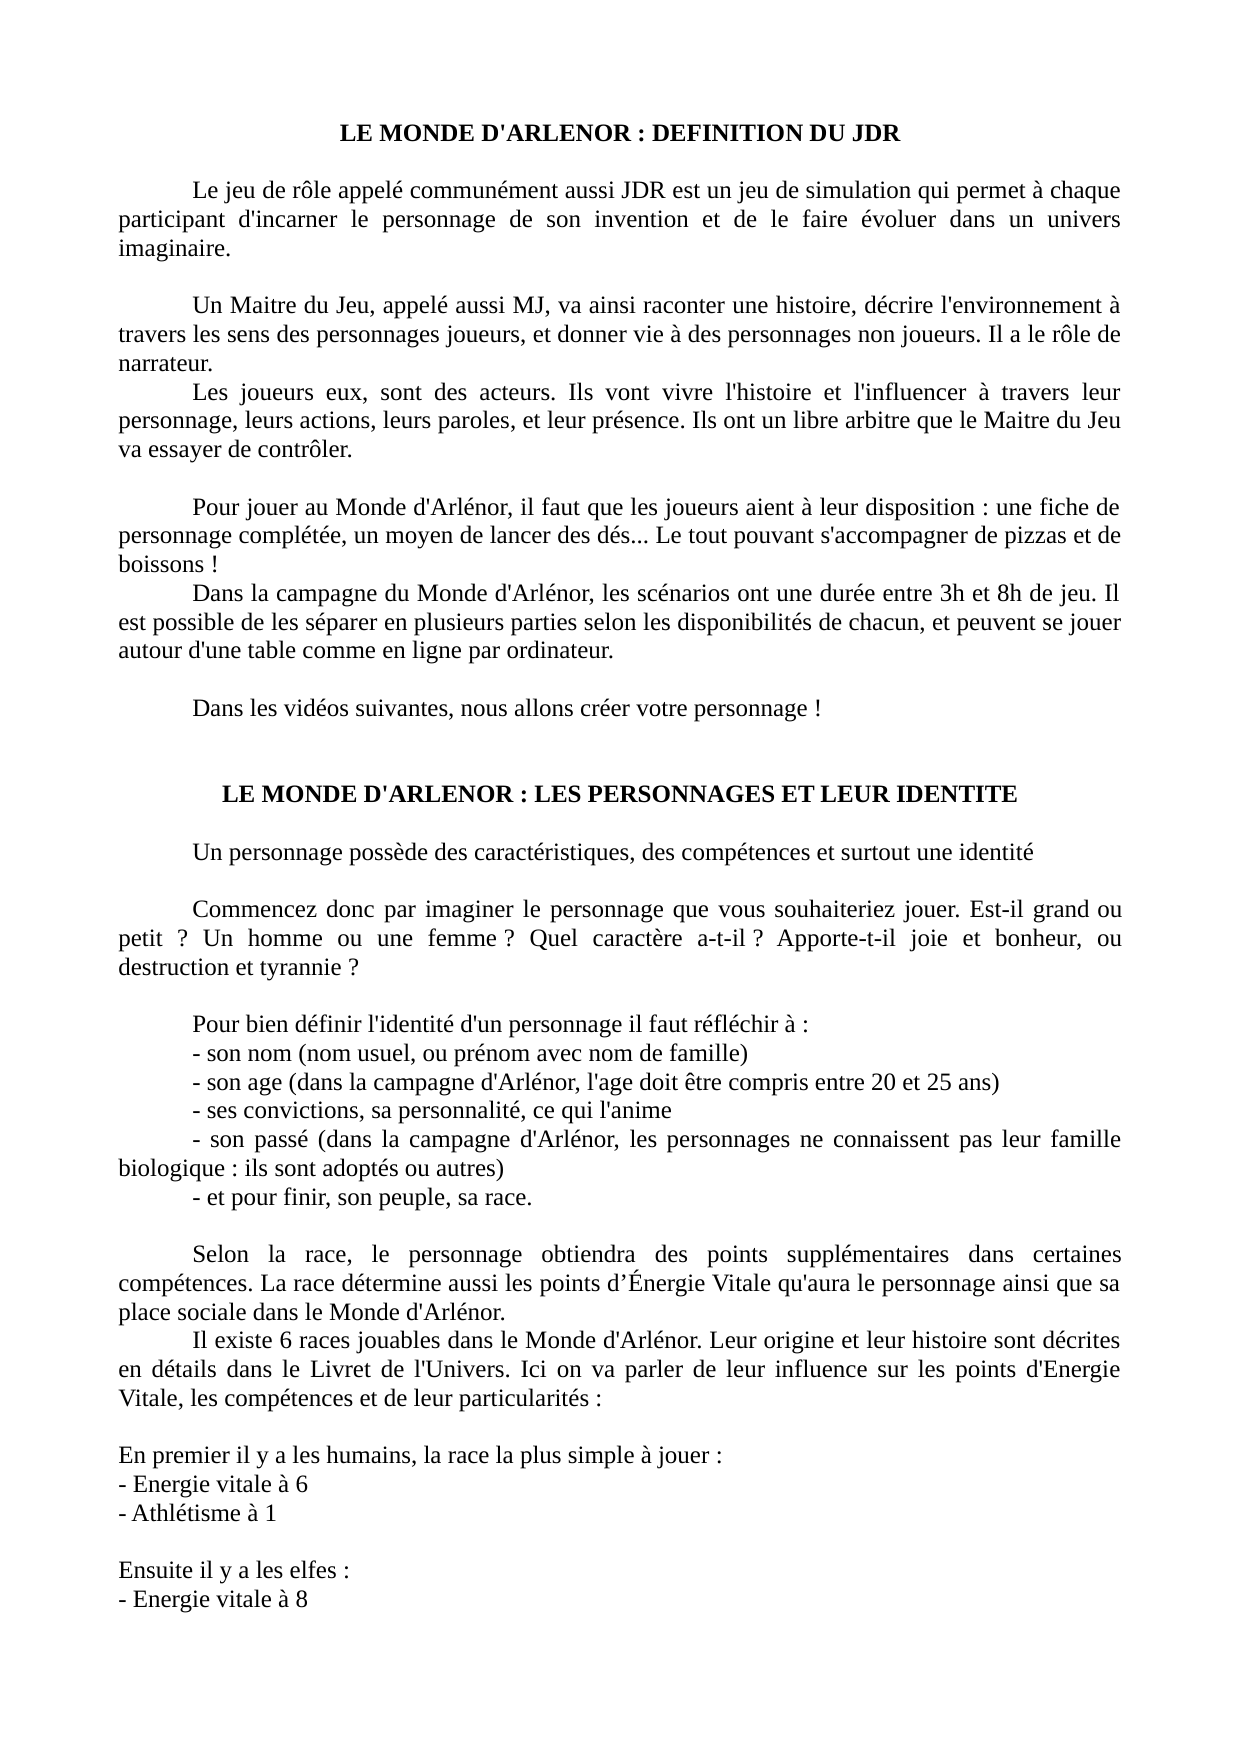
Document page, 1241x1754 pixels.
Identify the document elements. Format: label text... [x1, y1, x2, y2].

text - son age (dans la campagne d'Arlénor, l'age doit être compris entre 20 et 25 ans) [118, 1067, 1122, 1096]
text - Energie vitale à 8 [118, 1584, 1122, 1613]
text Un personnage possède des caractéristiques, des compétences et surtout une identité [118, 837, 1122, 866]
text Il existe 6 races jouables dans le Monde d'Arlénor. Leur origine et leur histoire sont décrites en détails dans le Livret de l'Univers. Ici on va parler de leur influence sur les points d'Energie Vitale, les compétences et de leur particularités : [118, 1326, 1122, 1412]
text LE MONDE D'ARLENOR : DEFINITION DU JDR [118, 118, 1122, 147]
text - Athlétisme à 1 [118, 1498, 1122, 1527]
text Un Maitre du Jeu, appelé aussi MJ, va ainsi raconter une histoire, décrire l'environnement à travers les sens des personnages joueurs, et donner vie à des personnages non joueurs. Il a le rôle de narrateur. [118, 291, 1122, 377]
text Les joueurs eux, sont des acteurs. Ils vont vivre l'histoire et l'influencer à travers leur personnage, leurs actions, leurs paroles, et leur présence. Ils ont un libre arbitre que le Maitre du Jeu va essayer de contrôler. [118, 377, 1122, 463]
text Pour bien définir l'identité d'un personnage il faut réfléchir à : [118, 1009, 1122, 1038]
text Selon la race, le personnage obtiendra des points supplémentaires dans certaines compétences. La race détermine aussi les points d’Énergie Vitale qu'aura le personnage ainsi que sa place sociale dans le Monde d'Arlénor. [118, 1239, 1122, 1326]
text Ensuite il y a les elfes : [118, 1556, 1122, 1584]
text Dans les vidéos suivantes, nous allons créer votre personnage ! [118, 693, 1122, 722]
text - et pour finir, son peuple, sa race. [118, 1182, 1122, 1211]
text Commencez donc par imaginer le personnage que vous souhaiteriez jouer. Est-il grand ou petit ? Un homme ou une femme ? Quel caractère a-t-il ? Apporte-t-il joie et bonheur, ou destruction et tyrannie ? [118, 894, 1122, 981]
text - son nom (nom usuel, ou prénom avec nom de famille) [118, 1038, 1122, 1067]
text - son passé (dans la campagne d'Arlénor, les personnages ne connaissent pas leur famille biologique : ils sont adoptés ou autres) [118, 1124, 1122, 1182]
text Dans la campagne du Monde d'Arlénor, les scénarios ont une durée entre 3h et 8h de jeu. Il est possible de les séparer en plusieurs parties selon les disponibilités de chacun, et peuvent se jouer autour d'une table comme en ligne par ordinateur. [118, 578, 1122, 664]
text - ses convictions, sa personnalité, ce qui l'anime [118, 1096, 1122, 1124]
text Pour jouer au Monde d'Arlénor, il faut que les joueurs aient à leur disposition : une fiche de personnage complétée, un moyen de lancer des dés... Le tout pouvant s'accompagner de pizzas et de boissons ! [118, 492, 1122, 578]
text En premier il y a les humains, la race la plus simple à jouer : [118, 1441, 1122, 1469]
text Le jeu de rôle appelé communément aussi JDR est un jeu de simulation qui permet à chaque participant d'incarner le personnage de son invention et de le faire évoluer dans un univers imaginaire. [118, 176, 1122, 262]
text - Energie vitale à 6 [118, 1469, 1122, 1498]
text LE MONDE D'ARLENOR : LES PERSONNAGES ET LEUR IDENTITE [118, 779, 1122, 808]
